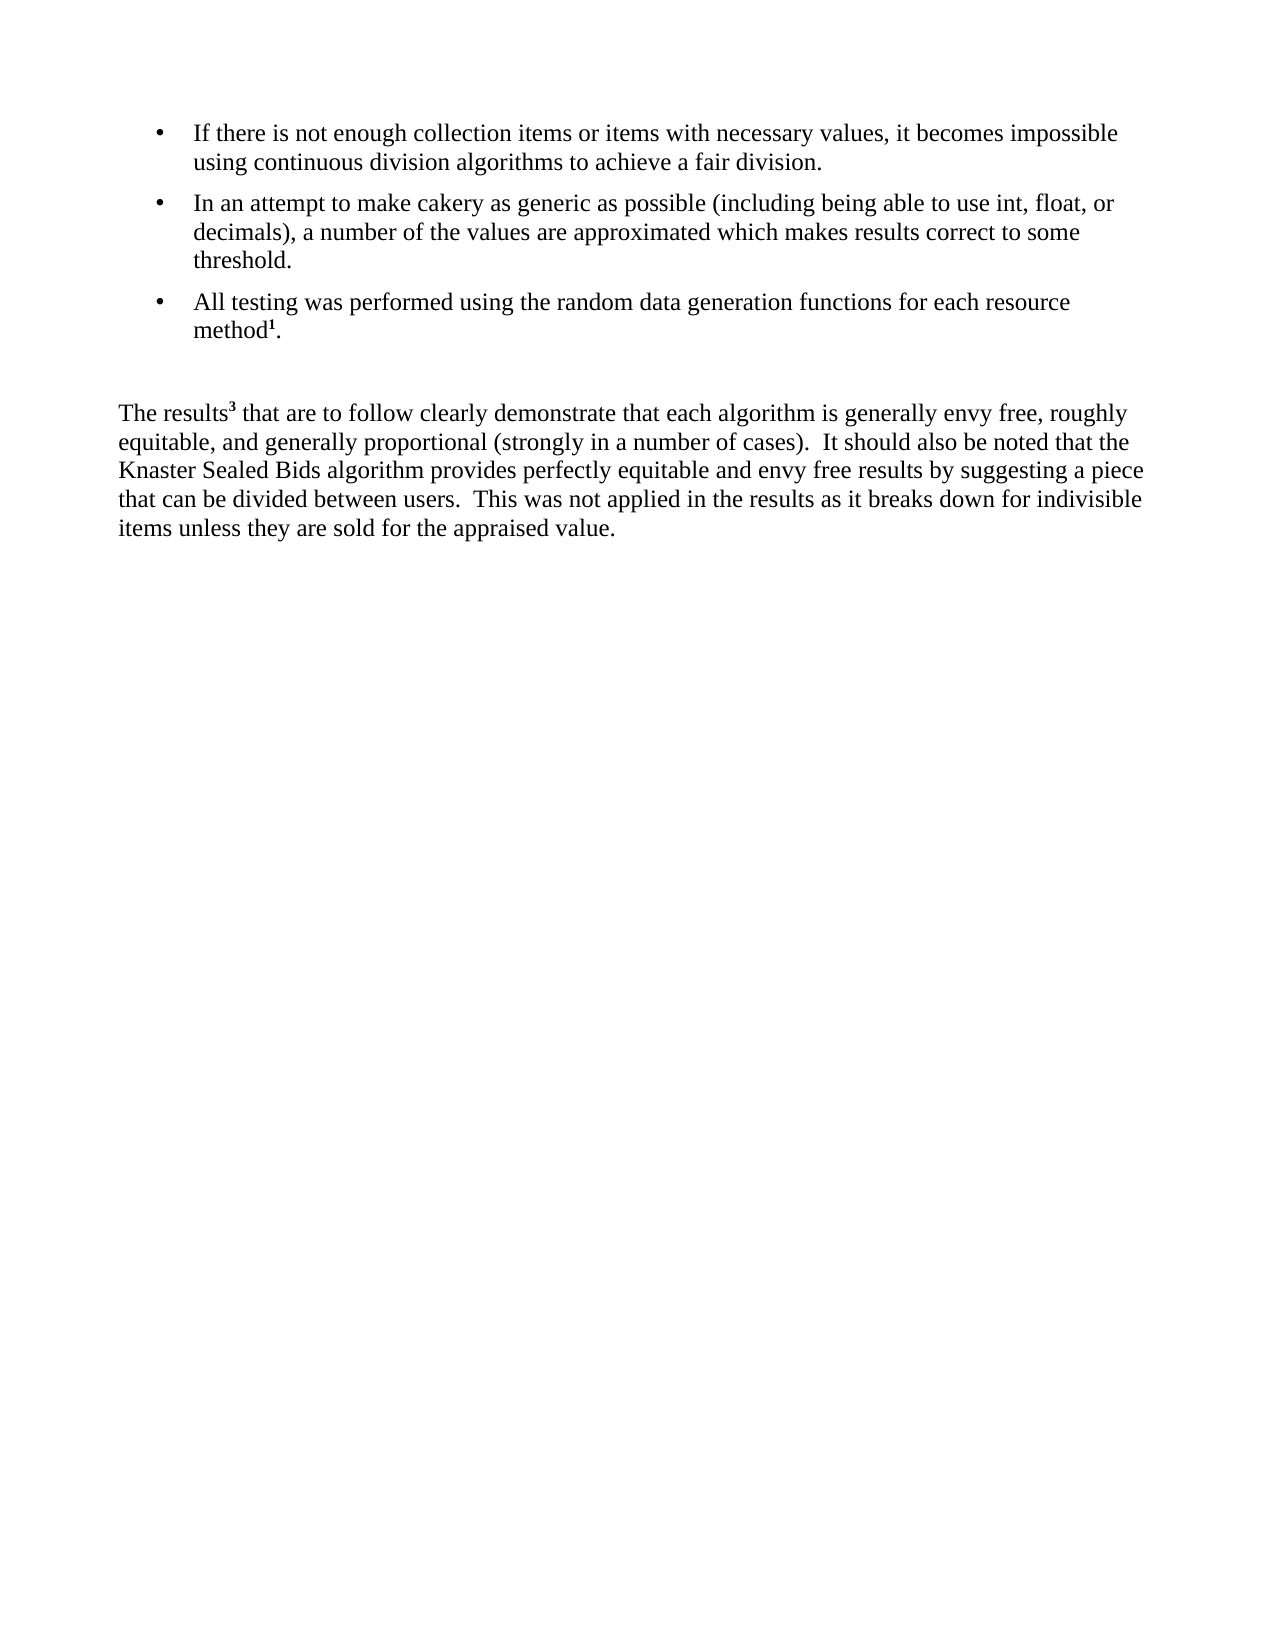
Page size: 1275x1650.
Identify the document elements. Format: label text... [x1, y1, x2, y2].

text The results3 that are to follow clearly demonstrate that each algorithm is generally envy free, roughly equitable, and generally proportional (strongly in a number of cases). It should also be noted that the Knaster Sealed Bids algorithm provides perfectly equitable and envy free results by suggesting a piece that can be divided between users. This was not applied in the results as it breaks down for indivisible items unless they are sold for the appraised value. [118, 398, 1157, 542]
list All testing was performed using the random data generation functions for each resource method1. [156, 287, 1157, 344]
list In an attempt to make cakery as generic as possible (including being able to use int, float, or decimals), a number of the values are approximated which makes results correct to some threshold. [156, 188, 1157, 274]
list If there is not enough collection items or items with necessary values, it becomes impossible using continuous division algorithms to achieve a fair division. [156, 118, 1157, 176]
